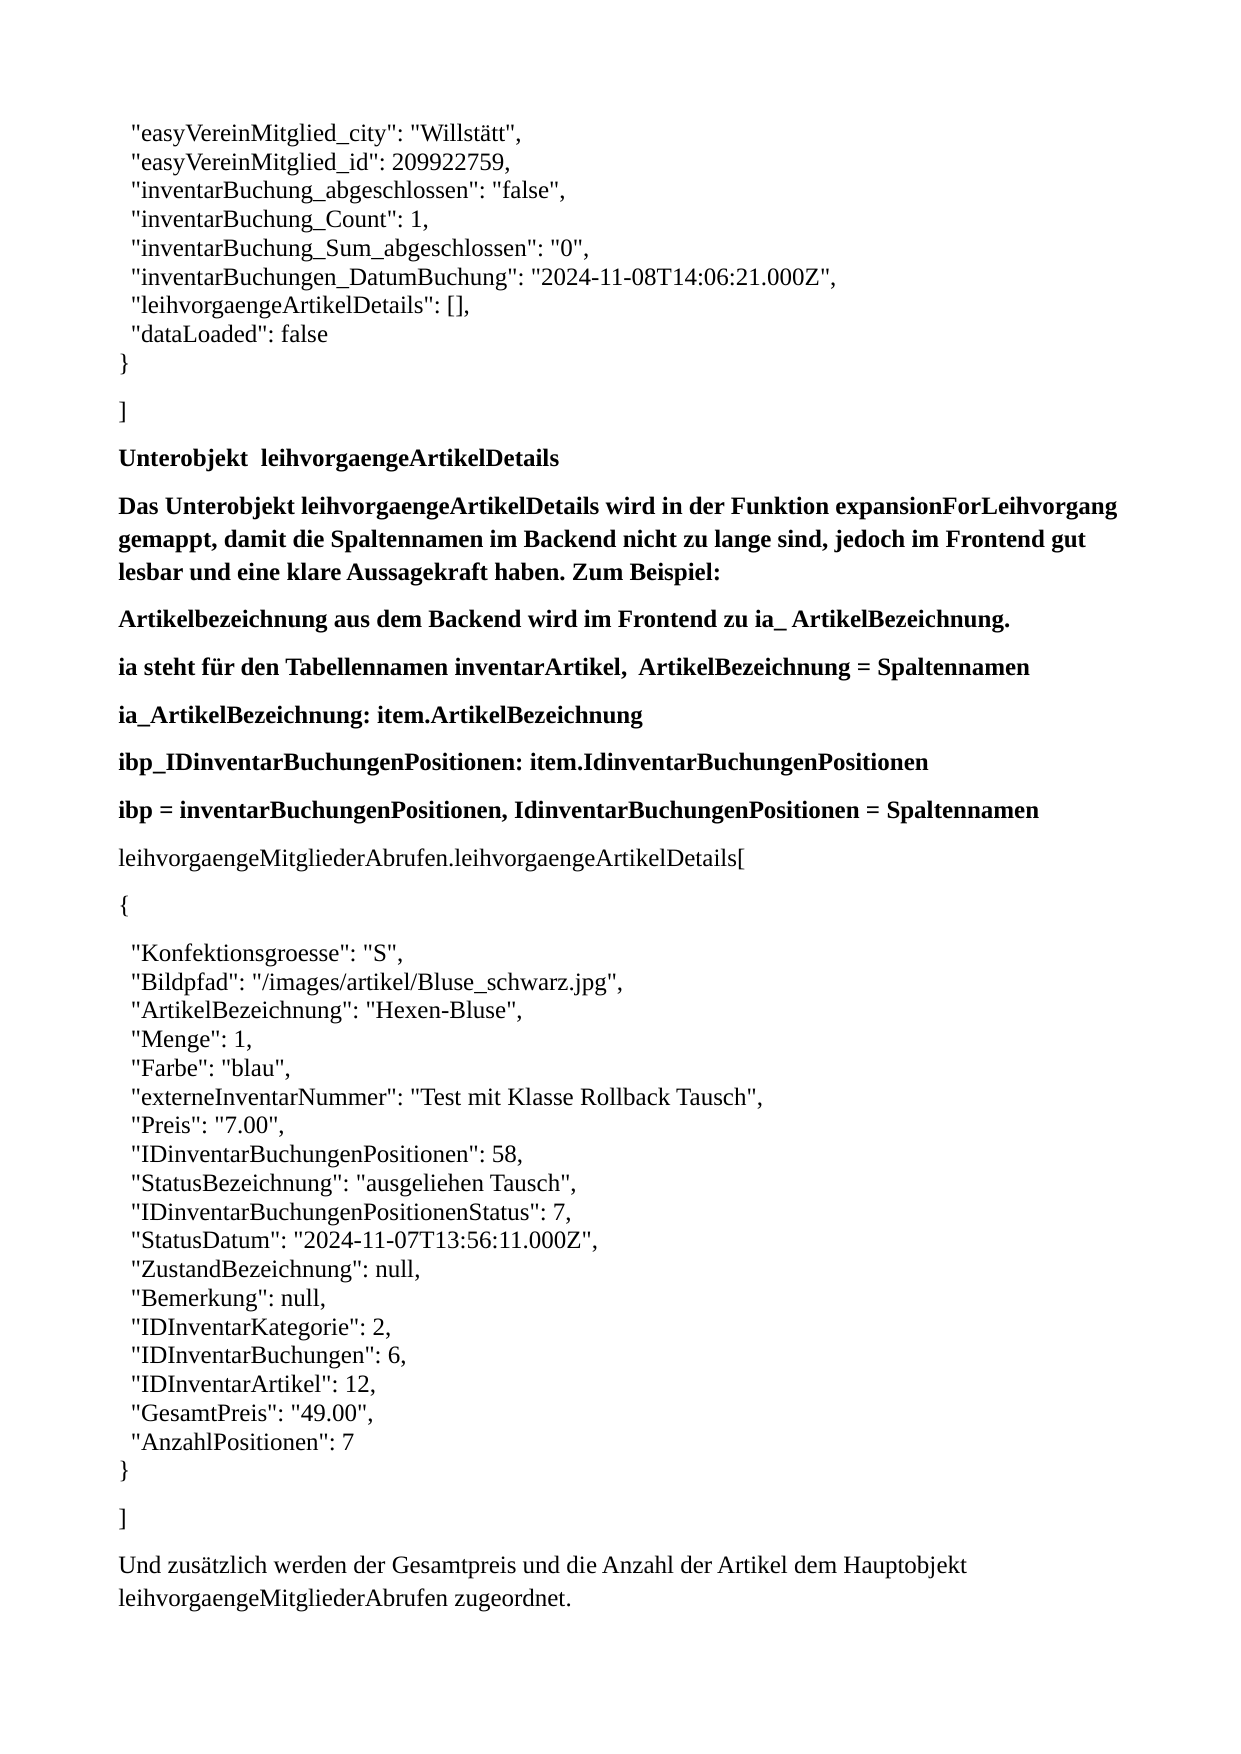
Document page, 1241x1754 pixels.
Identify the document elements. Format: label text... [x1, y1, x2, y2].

text "easyVereinMitglied_city": "Willstätt", [118, 118, 1122, 147]
text Das Unterobjekt leihvorgaengeArtikelDetails wird in der Funktion expansionForLeihvorgang gemappt, damit die Spaltennamen im Backend nicht zu lange sind, jedoch im Frontend gut lesbar und eine klare Aussagekraft haben. Zum Beispiel: [118, 491, 1122, 586]
text "easyVereinMitglied_id": 209922759, [118, 147, 1122, 176]
text "dataLoaded": false [118, 319, 1122, 348]
text "inventarBuchung_Sum_abgeschlossen": "0", [118, 233, 1122, 262]
text "externeInventarNummer": "Test mit Klasse Rollback Tausch", [118, 1082, 1122, 1110]
text { [118, 890, 1122, 919]
text "ArtikelBezeichnung": "Hexen-Bluse", [118, 995, 1122, 1024]
text "IDInventarBuchungen": 6, [118, 1340, 1122, 1369]
text "inventarBuchung_abgeschlossen": "false", [118, 176, 1122, 204]
text } [118, 348, 1122, 377]
text Unterobjekt leihvorgaengeArtikelDetails [118, 443, 1122, 472]
text "inventarBuchungen_DatumBuchung": "2024-11-08T14:06:21.000Z", [118, 262, 1122, 291]
text "StatusBezeichnung": "ausgeliehen Tausch", [118, 1168, 1122, 1197]
text "Bildpfad": "/images/artikel/Bluse_schwarz.jpg", [118, 967, 1122, 995]
text "leihvorgaengeArtikelDetails": [], [118, 291, 1122, 319]
text "Bemerkung": null, [118, 1283, 1122, 1312]
text Artikelbezeichnung aus dem Backend wird im Frontend zu ia_ ArtikelBezeichnung. [118, 604, 1122, 633]
text "Preis": "7.00", [118, 1110, 1122, 1139]
text leihvorgaengeMitgliederAbrufen.leihvorgaengeArtikelDetails[ [118, 843, 1122, 871]
text "GesamtPreis": "49.00", [118, 1398, 1122, 1427]
text "Konfektionsgroesse": "S", [118, 938, 1122, 967]
text "IDInventarKategorie": 2, [118, 1312, 1122, 1340]
text "Menge": 1, [118, 1024, 1122, 1053]
text ] [118, 396, 1122, 424]
text "IDInventarArtikel": 12, [118, 1369, 1122, 1398]
text } [118, 1455, 1122, 1484]
text "AnzahlPositionen": 7 [118, 1427, 1122, 1455]
text "IDinventarBuchungenPositionenStatus": 7, [118, 1197, 1122, 1225]
text ibp_IDinventarBuchungenPositionen: item.IdinventarBuchungenPositionen [118, 747, 1122, 776]
text "StatusDatum": "2024-11-07T13:56:11.000Z", [118, 1225, 1122, 1254]
text "inventarBuchung_Count": 1, [118, 204, 1122, 233]
text ia_ArtikelBezeichnung: item.ArtikelBezeichnung [118, 700, 1122, 728]
text ] [118, 1503, 1122, 1532]
text "ZustandBezeichnung": null, [118, 1254, 1122, 1283]
text ibp = inventarBuchungenPositionen, IdinventarBuchungenPositionen = Spaltennamen [118, 795, 1122, 824]
text "IDinventarBuchungenPositionen": 58, [118, 1139, 1122, 1168]
text Und zusätzlich werden der Gesamtpreis und die Anzahl der Artikel dem Hauptobjekt leihvorgaengeMitgliederAbrufen zugeordnet. [118, 1551, 1122, 1612]
text "Farbe": "blau", [118, 1053, 1122, 1082]
text ia steht für den Tabellennamen inventarArtikel, ArtikelBezeichnung = Spaltennamen [118, 652, 1122, 681]
